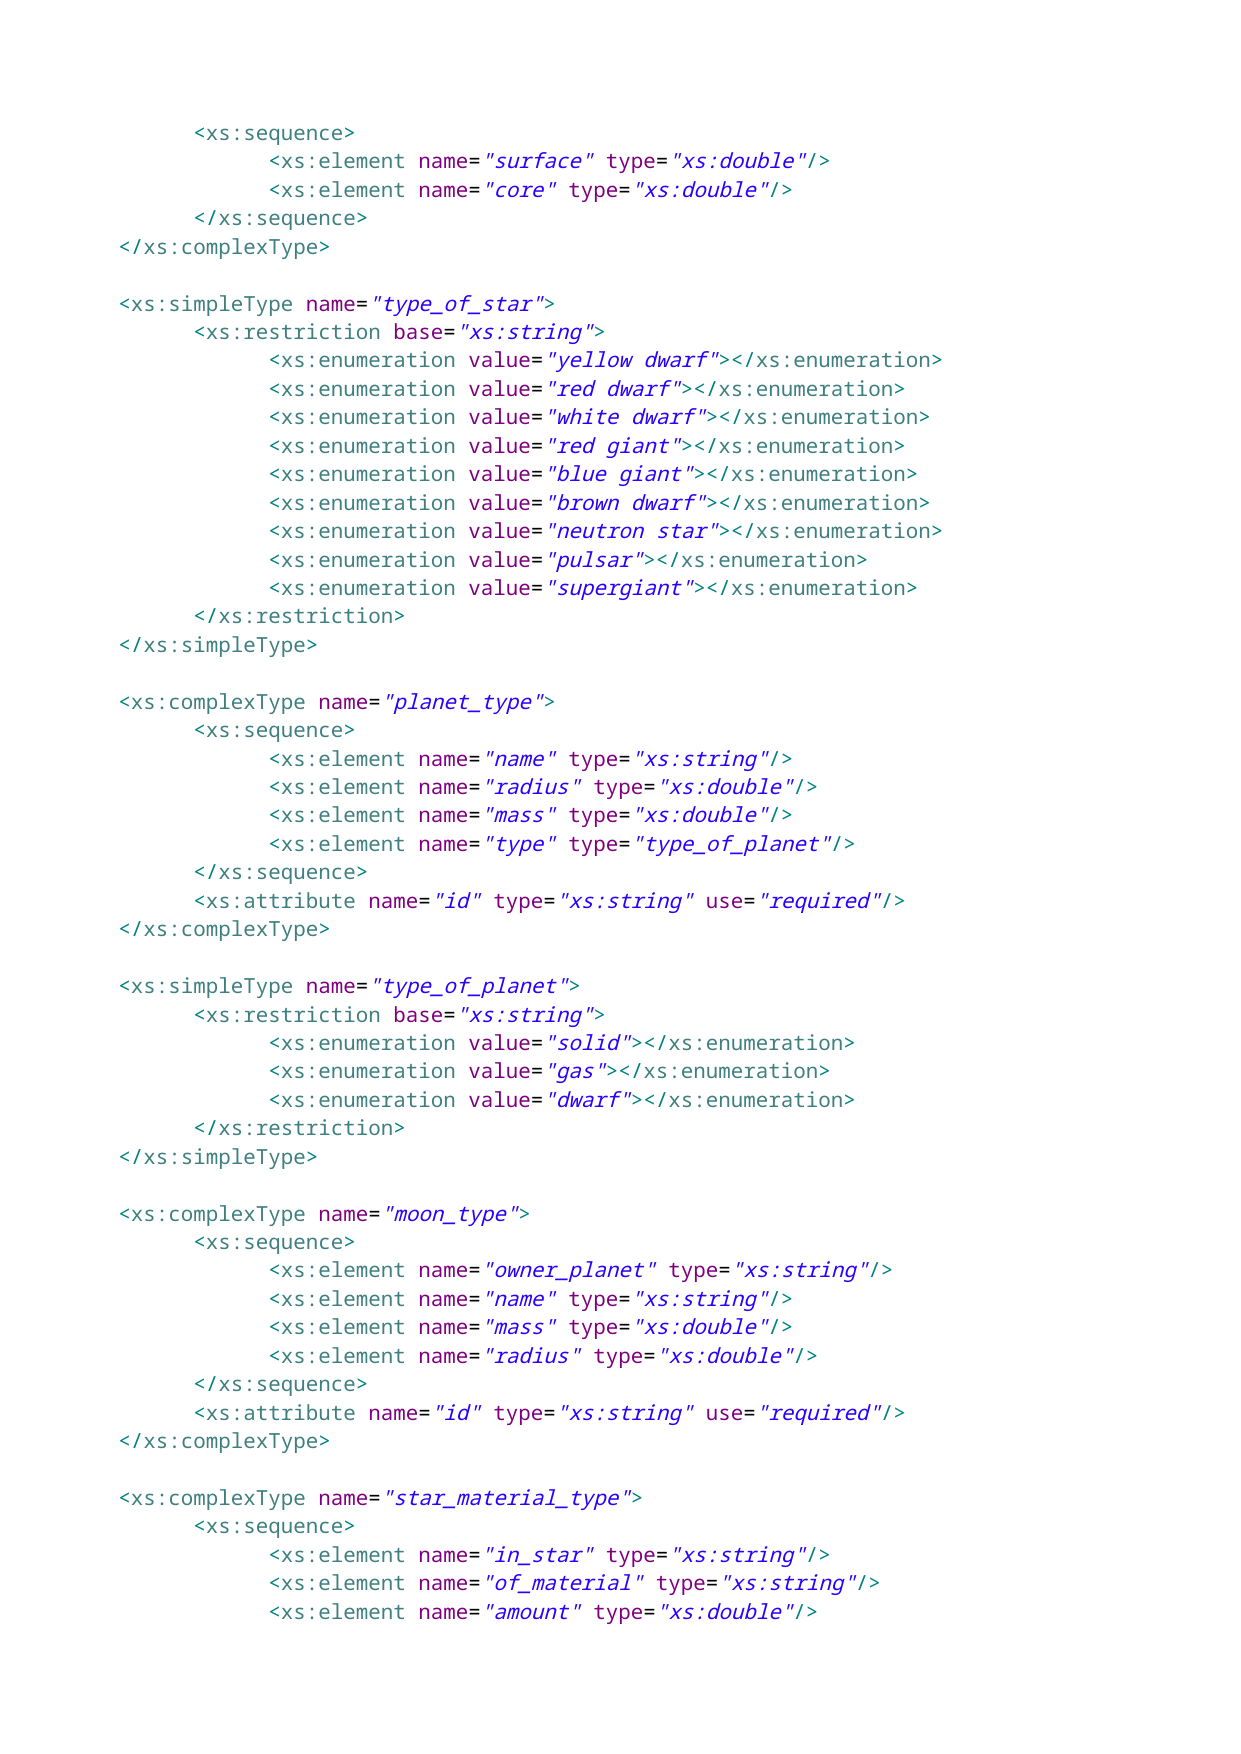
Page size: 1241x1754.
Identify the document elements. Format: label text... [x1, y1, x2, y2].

text <xs:enumeration value="blue giant"></xs:enumeration> [118, 459, 1122, 488]
text <xs:enumeration value="yellow dwarf"></xs:enumeration> [118, 346, 1122, 374]
text <xs:enumeration value="brown dwarf"></xs:enumeration> [118, 488, 1122, 516]
text <xs:element name="owner_planet" type="xs:string"/> [118, 1256, 1122, 1284]
text </xs:complexType> [118, 1426, 1122, 1455]
text <xs:enumeration value="neutron star"></xs:enumeration> [118, 516, 1122, 545]
text <xs:element name="mass" type="xs:double"/> [118, 1312, 1122, 1341]
text <xs:sequence> [118, 1227, 1122, 1256]
text <xs:element name="radius" type="xs:double"/> [118, 772, 1122, 801]
text <xs:element name="in_star" type="xs:string"/> [118, 1540, 1122, 1568]
text <xs:element name="name" type="xs:string"/> [118, 1284, 1122, 1312]
text <xs:attribute name="id" type="xs:string" use="required"/> [118, 886, 1122, 914]
text <xs:element name="amount" type="xs:double"/> [118, 1597, 1122, 1625]
text <xs:element name="of_material" type="xs:string"/> [118, 1568, 1122, 1597]
text <xs:sequence> [118, 118, 1122, 147]
text <xs:enumeration value="pulsar"></xs:enumeration> [118, 545, 1122, 573]
text </xs:restriction> [118, 1113, 1122, 1142]
text <xs:element name="core" type="xs:double"/> [118, 175, 1122, 203]
text </xs:complexType> [118, 232, 1122, 260]
text <xs:element name="surface" type="xs:double"/> [118, 147, 1122, 175]
text <xs:enumeration value="dwarf"></xs:enumeration> [118, 1085, 1122, 1113]
text </xs:complexType> [118, 914, 1122, 943]
text <xs:sequence> [118, 1512, 1122, 1540]
text <xs:enumeration value="red giant"></xs:enumeration> [118, 431, 1122, 459]
text <xs:simpleType name="type_of_star"> [118, 289, 1122, 317]
text <xs:enumeration value="supergiant"></xs:enumeration> [118, 573, 1122, 602]
text </xs:sequence> [118, 203, 1122, 232]
text <xs:sequence> [118, 715, 1122, 744]
text <xs:complexType name="star_material_type"> [118, 1483, 1122, 1512]
text </xs:sequence> [118, 1369, 1122, 1398]
text <xs:restriction base="xs:string"> [118, 317, 1122, 346]
text <xs:attribute name="id" type="xs:string" use="required"/> [118, 1398, 1122, 1426]
text <xs:enumeration value="solid"></xs:enumeration> [118, 1028, 1122, 1057]
text <xs:element name="type" type="type_of_planet"/> [118, 829, 1122, 857]
text <xs:element name="name" type="xs:string"/> [118, 744, 1122, 772]
text <xs:complexType name="moon_type"> [118, 1199, 1122, 1227]
text <xs:element name="radius" type="xs:double"/> [118, 1341, 1122, 1369]
text <xs:enumeration value="red dwarf"></xs:enumeration> [118, 374, 1122, 402]
text <xs:element name="mass" type="xs:double"/> [118, 801, 1122, 829]
text <xs:enumeration value="gas"></xs:enumeration> [118, 1057, 1122, 1085]
text </xs:simpleType> [118, 1142, 1122, 1170]
text <xs:restriction base="xs:string"> [118, 1000, 1122, 1028]
text </xs:restriction> [118, 602, 1122, 630]
text <xs:enumeration value="white dwarf"></xs:enumeration> [118, 402, 1122, 431]
text <xs:complexType name="planet_type"> [118, 687, 1122, 715]
text </xs:simpleType> [118, 630, 1122, 658]
text </xs:sequence> [118, 857, 1122, 886]
text <xs:simpleType name="type_of_planet"> [118, 971, 1122, 1000]
